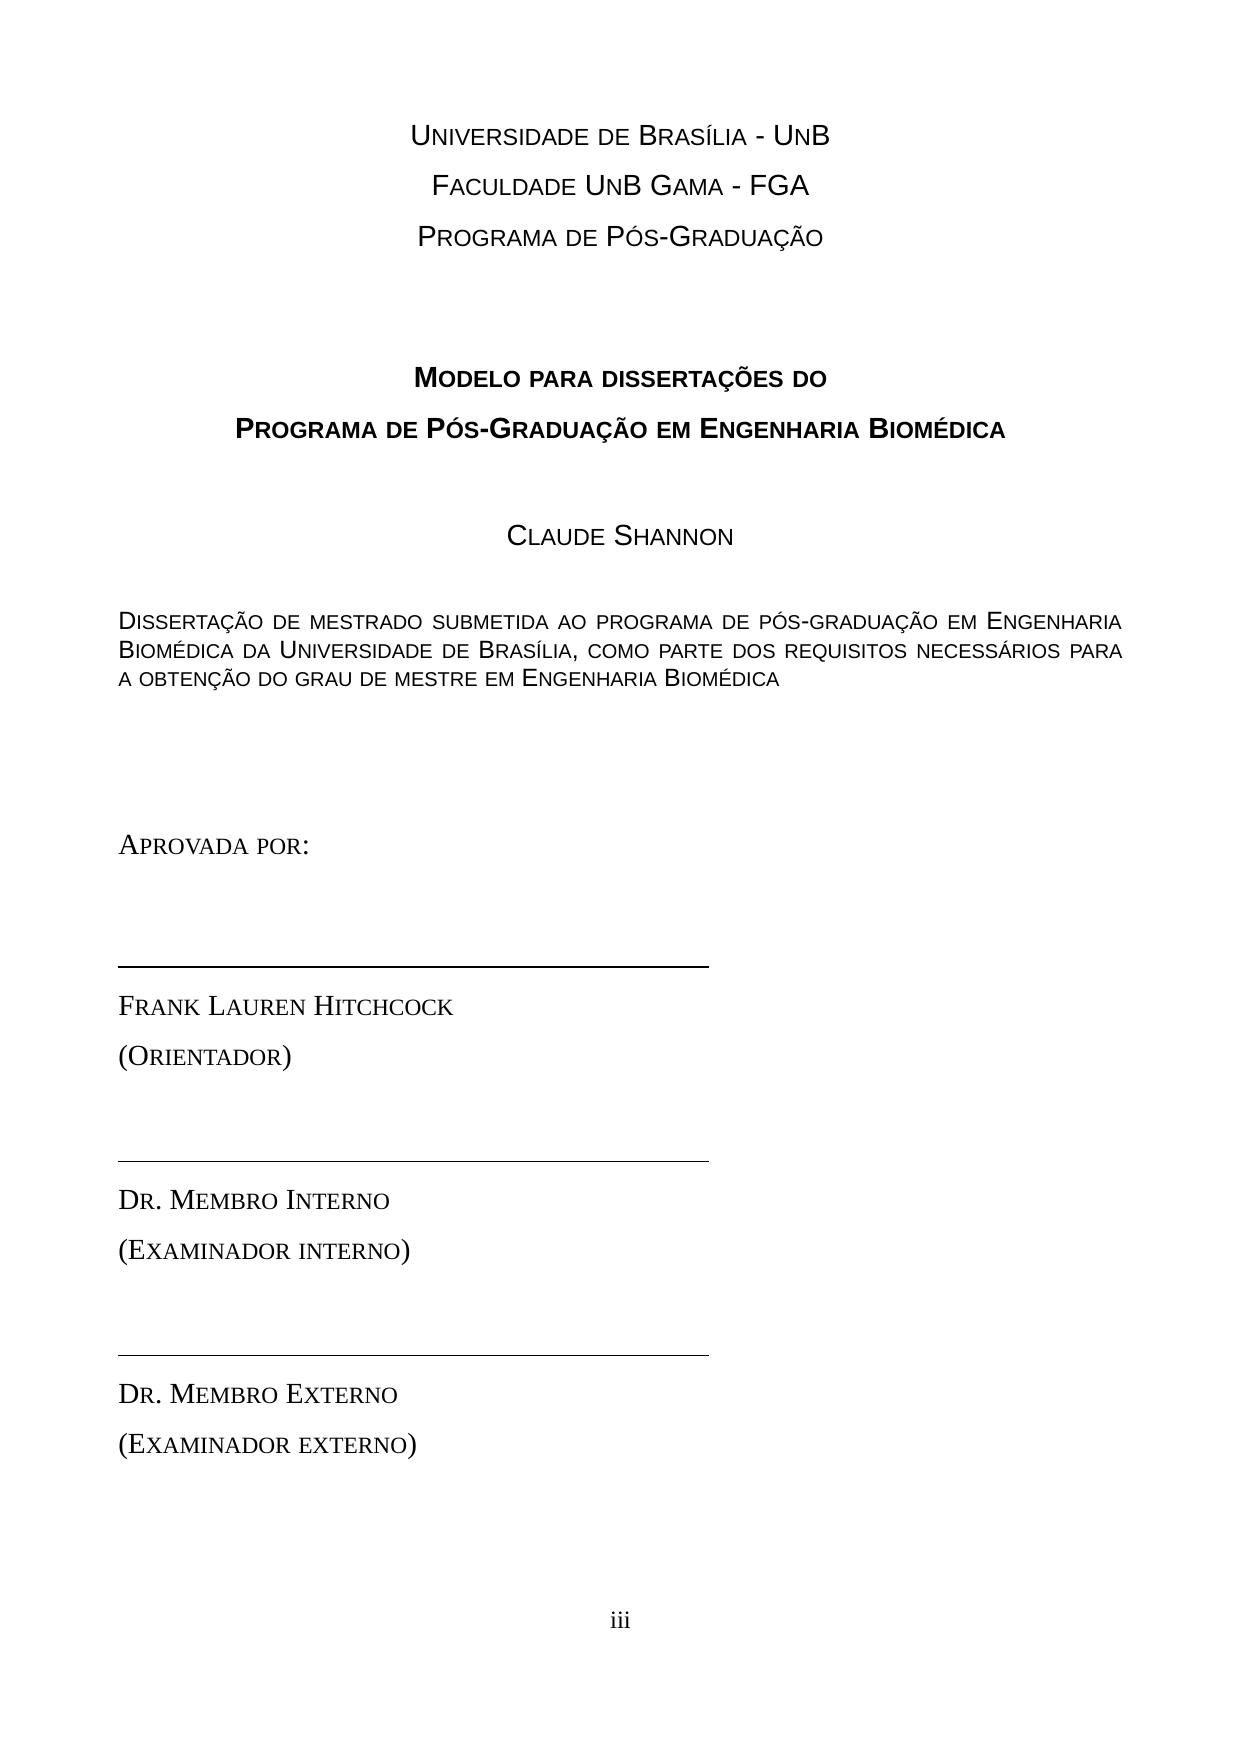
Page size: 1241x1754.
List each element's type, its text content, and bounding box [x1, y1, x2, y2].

text Faculdade UnB Gama - FGA [118, 168, 1122, 202]
text Programa de Pós-Graduação [118, 219, 1122, 252]
text Dr. Membro Interno [118, 1182, 1122, 1216]
text Modelo para dissertações do [118, 361, 1122, 394]
text Aprovada por: [118, 827, 1122, 861]
text Claude Shannon [118, 518, 1122, 552]
text Universidade de Brasília - UnB [118, 118, 1122, 152]
text (Examinador externo) [118, 1426, 1122, 1460]
text Dr. Membro Externo [118, 1376, 1122, 1410]
text Frank Lauren Hitchcock [118, 988, 1122, 1021]
text Dissertação de mestrado submetida ao programa de pós-graduação em Engenharia Biomédica da Universidade de Brasília, como parte dos requisitos necessários para a obtenção do grau de mestre em Engenharia Biomédica [118, 606, 1122, 692]
text (Examinador interno) [118, 1232, 1122, 1266]
text (Orientador) [118, 1038, 1122, 1072]
text Programa de Pós-Graduação em Engenharia Biomédica [118, 411, 1122, 444]
